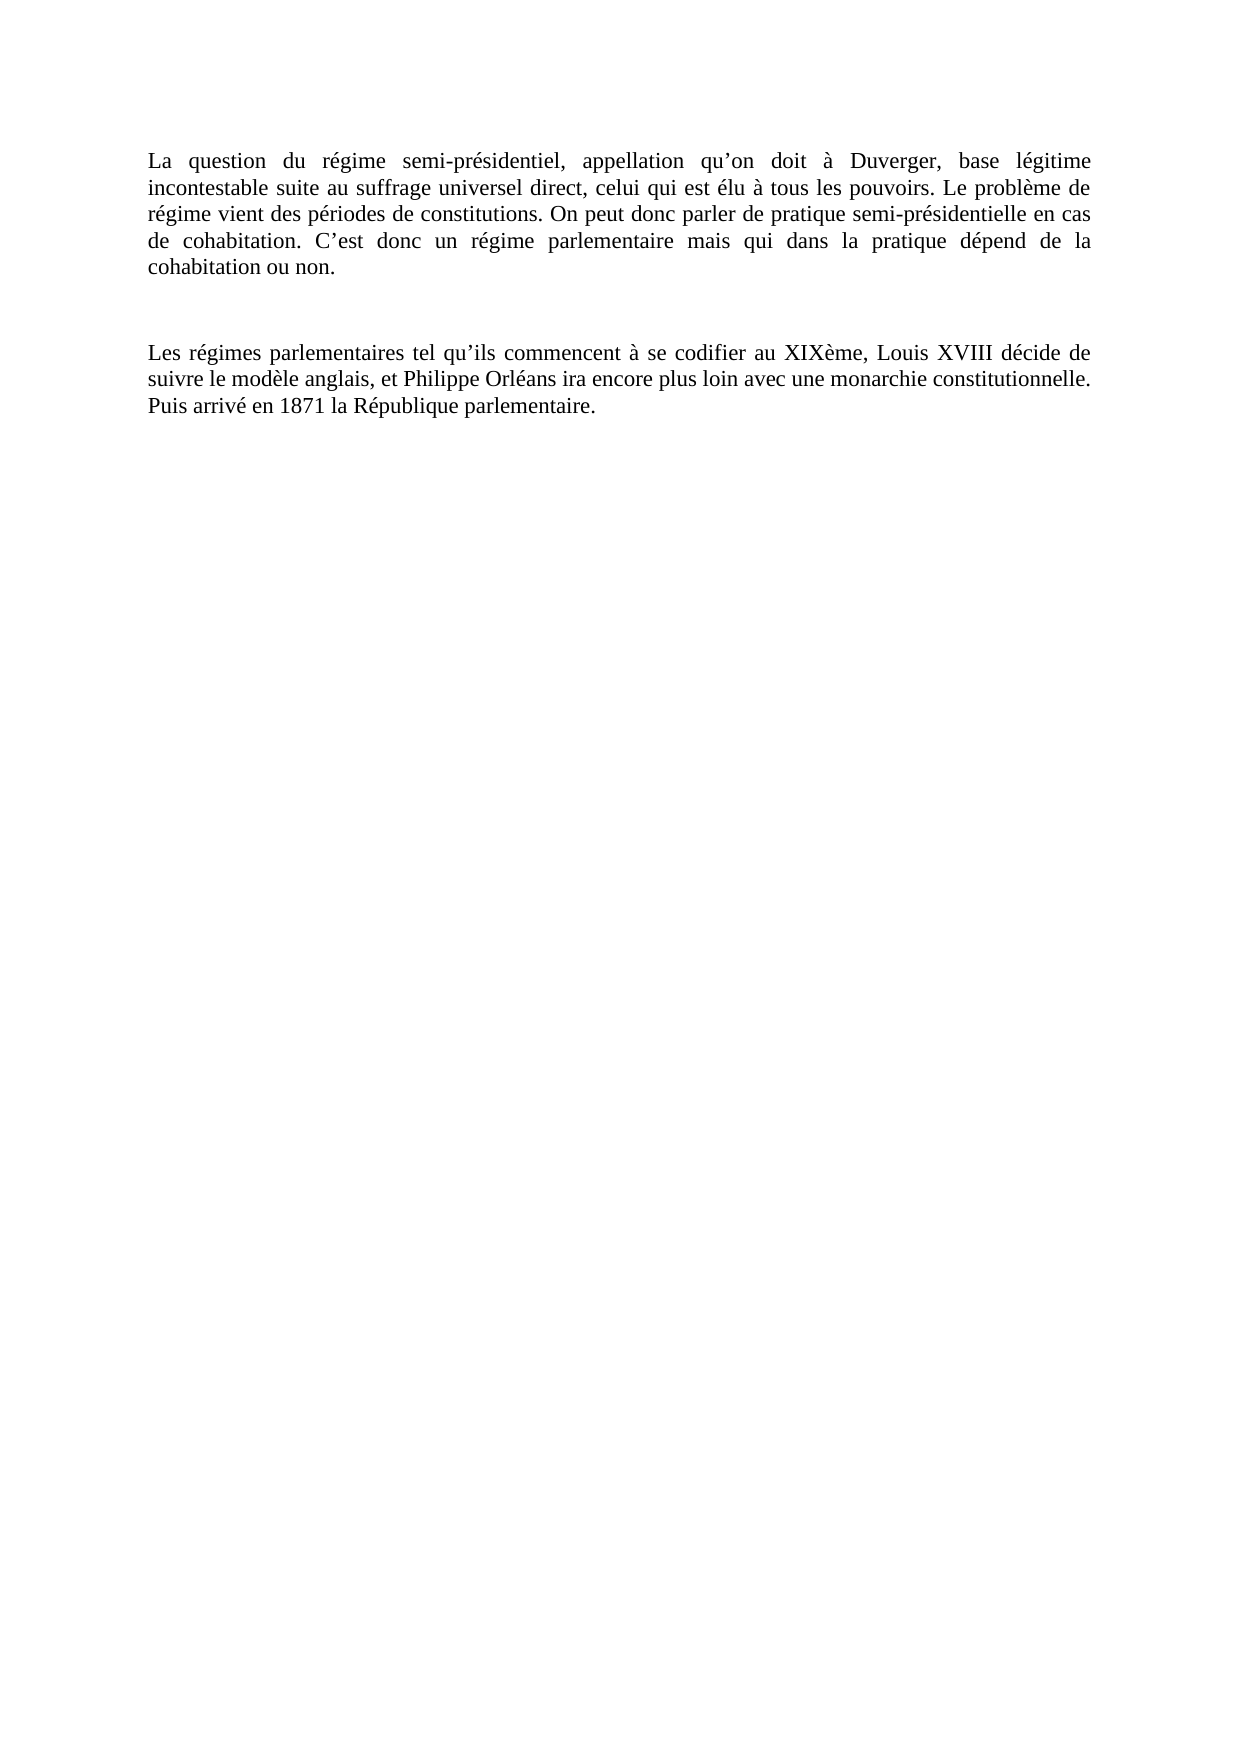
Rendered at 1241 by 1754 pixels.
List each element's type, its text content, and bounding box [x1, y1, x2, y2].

text Les régimes parlementaires tel qu’ils commencent à se codifier au XIXème, Louis XVIII décide de suivre le modèle anglais, et Philippe Orléans ira encore plus loin avec une monarchie constitutionnelle. Puis arrivé en 1871 la République parlementaire. [148, 339, 1093, 418]
text La question du régime semi-présidentiel, appellation qu’on doit à Duverger, base légitime incontestable suite au suffrage universel direct, celui qui est élu à tous les pouvoirs. Le problème de régime vient des périodes de constitutions. On peut donc parler de pratique semi-présidentielle en cas de cohabitation. C’est donc un régime parlementaire mais qui dans la pratique dépend de la cohabitation ou non. [148, 148, 1093, 279]
